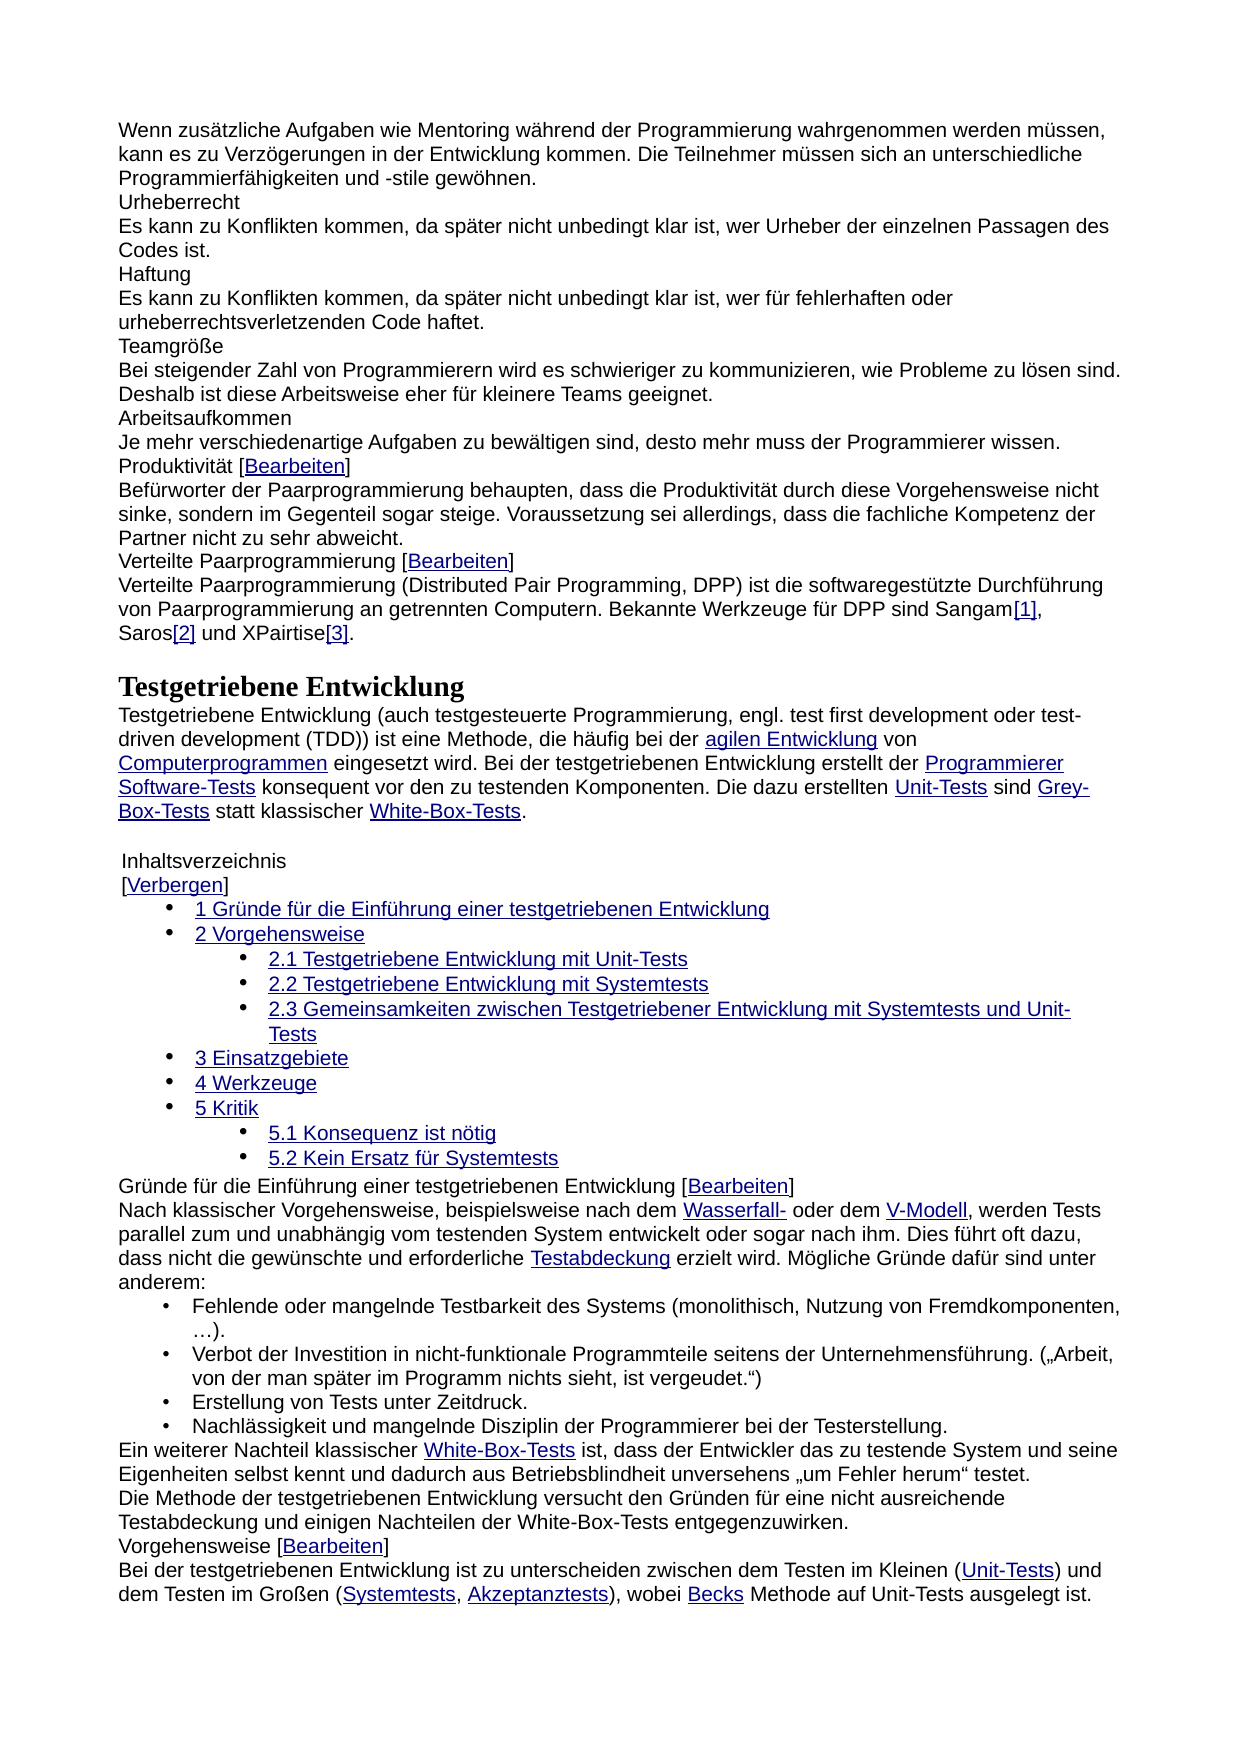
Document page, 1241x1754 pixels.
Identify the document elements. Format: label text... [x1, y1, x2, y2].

list Nachlässigkeit und mangelnde Disziplin der Programmierer bei der Testerstellung. [162, 1414, 1122, 1438]
subtitle Arbeitsaufkommen [118, 406, 1122, 429]
subtitle Verteilte Paarprogrammierung [Bearbeiten] [118, 549, 1122, 573]
text Testgetriebene Entwicklung (auch testgesteuerte Programmierung, engl. test first development oder test-driven development (TDD)) ist eine Methode, die häufig bei der agilen Entwicklung von Computerprogrammen eingesetzt wird. Bei der testgetriebenen Entwicklung erstellt der Programmierer Software-Tests konsequent vor den zu testenden Komponenten. Die dazu erstellten Unit-Tests sind Grey-Box-Tests statt klassischer White-Box-Tests. [118, 703, 1122, 822]
subtitle Produktivität [Bearbeiten] [118, 453, 1122, 477]
list Verbot der Investition in nicht-funktionale Programmteile seitens der Unternehmensführung. („Arbeit, von der man später im Programm nichts sieht, ist vergeudet.“) [162, 1342, 1122, 1390]
subtitle Teamgröße [118, 334, 1122, 358]
list Wenn zusätzliche Aufgaben wie Mentoring während der Programmierung wahrgenommen werden müssen, kann es zu Verzögerungen in der Entwicklung kommen. Die Teilnehmer müssen sich an unterschiedliche Programmierfähigkeiten und -stile gewöhnen. [118, 118, 1122, 190]
table_header Inhaltsverzeichnis [Verbergen] 1 Gründe für die Einführung einer testgetriebenen Entwicklung 2 Vorgehensweise 2.1 Testgetriebene Entwicklung mit Unit-Tests 2.2 Testgetriebene Entwicklung mit Systemtests 2.3 Gemeinsamkeiten zwischen Testgetriebener Entwicklung mit Systemtests und Unit-Tests 3 Einsatzgebiete 4 Werkzeuge 5 Kritik 5.1 Konsequenz ist nötig 5.2 Kein Ersatz für Systemtests [118, 846, 1120, 1174]
list Bei steigender Zahl von Programmierern wird es schwieriger zu kommunizieren, wie Probleme zu lösen sind. Deshalb ist diese Arbeitsweise eher für kleinere Teams geeignet. [118, 358, 1122, 406]
list Je mehr verschiedenartige Aufgaben zu bewältigen sind, desto mehr muss der Programmierer wissen. [118, 429, 1122, 453]
text Verteilte Paarprogrammierung (Distributed Pair Programming, DPP) ist die softwaregestützte Durchführung von Paarprogrammierung an getrennten Computern. Bekannte Werkzeuge für DPP sind Sangam[1], Saros[2] und XPairtise[3]. [118, 573, 1122, 645]
subtitle Gründe für die Einführung einer testgetriebenen Entwicklung [Bearbeiten] [118, 1174, 1122, 1198]
subtitle Testgetriebene Entwicklung [118, 669, 1122, 703]
text Befürworter der Paarprogrammierung behaupten, dass die Produktivität durch diese Vorgehensweise nicht sinke, sondern im Gegenteil sogar steige. Voraussetzung sei allerdings, dass die fachliche Kompetenz der Partner nicht zu sehr abweicht. [118, 477, 1122, 549]
list Es kann zu Konflikten kommen, da später nicht unbedingt klar ist, wer für fehlerhaften oder urheberrechtsverletzenden Code haftet. [118, 286, 1122, 334]
list Fehlende oder mangelnde Testbarkeit des Systems (monolithisch, Nutzung von Fremdkomponenten, …). [162, 1294, 1122, 1342]
list Es kann zu Konflikten kommen, da später nicht unbedingt klar ist, wer Urheber der einzelnen Passagen des Codes ist. [118, 214, 1122, 262]
text Ein weiterer Nachteil klassischer White-Box-Tests ist, dass der Entwickler das zu testende System und seine Eigenheiten selbst kennt und dadurch aus Betriebsblindheit unversehens „um Fehler herum“ testet. [118, 1438, 1122, 1486]
text Die Methode der testgetriebenen Entwicklung versucht den Gründen für eine nicht ausreichende Testabdeckung und einigen Nachteilen der White-Box-Tests entgegenzuwirken. [118, 1486, 1122, 1534]
text Nach klassischer Vorgehensweise, beispielsweise nach dem Wasserfall- oder dem V-Modell, werden Tests parallel zum und unabhängig vom testenden System entwickelt oder sogar nach ihm. Dies führt oft dazu, dass nicht die gewünschte und erforderliche Testabdeckung erzielt wird. Mögliche Gründe dafür sind unter anderem: [118, 1198, 1122, 1294]
subtitle Haftung [118, 262, 1122, 286]
subtitle Urheberrecht [118, 190, 1122, 214]
list Erstellung von Tests unter Zeitdruck. [162, 1390, 1122, 1414]
subtitle Vorgehensweise [Bearbeiten] [118, 1534, 1122, 1558]
text Bei der testgetriebenen Entwicklung ist zu unterscheiden zwischen dem Testen im Kleinen (Unit-Tests) und dem Testen im Großen (Systemtests, Akzeptanztests), wobei Becks Methode auf Unit-Tests ausgelegt ist. [118, 1558, 1122, 1606]
